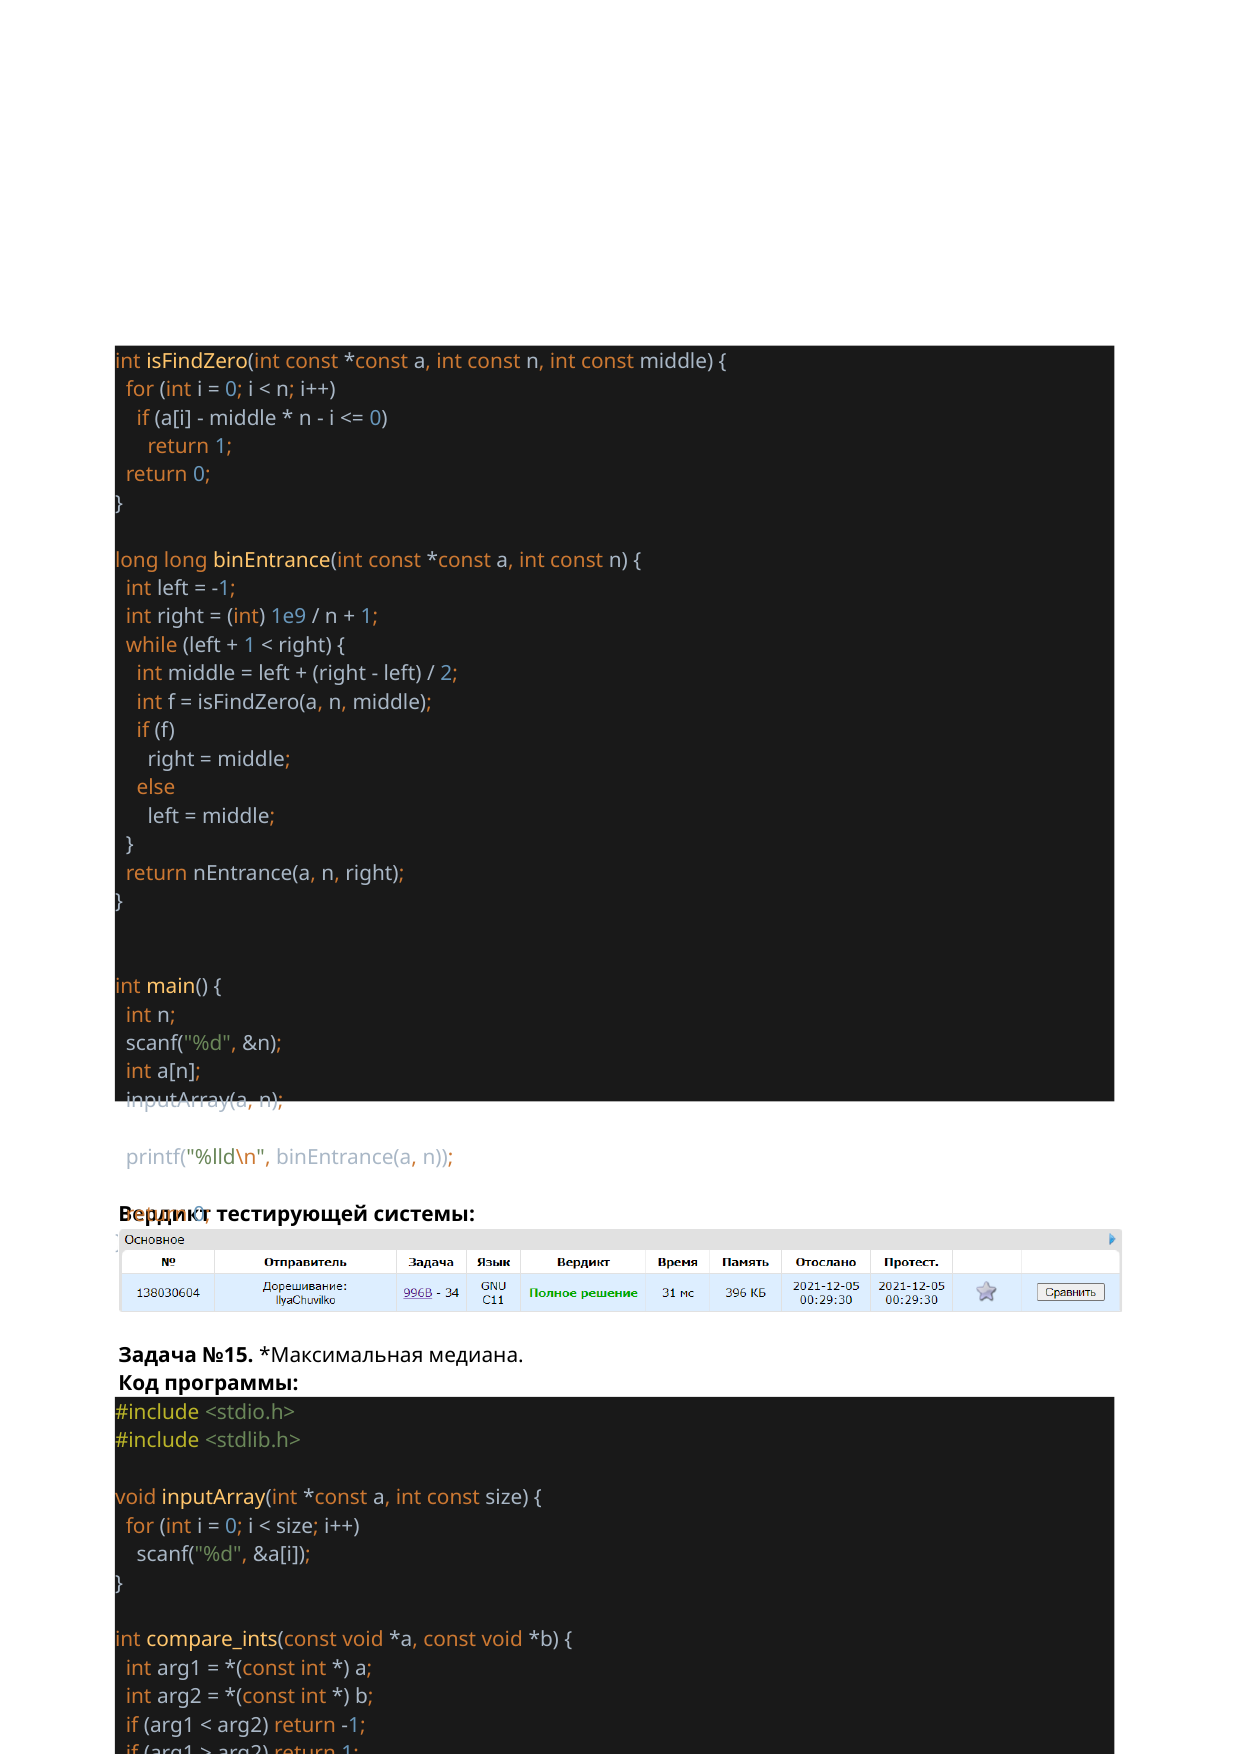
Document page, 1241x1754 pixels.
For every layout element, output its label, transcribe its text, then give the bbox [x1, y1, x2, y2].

text Задача №15. *Максимальная медиана. [118, 1340, 1122, 1368]
text Вердикт тестирующей системы: [118, 1199, 1122, 1227]
text Код программы: [118, 1368, 1122, 1397]
picture [118, 1229, 1123, 1312]
